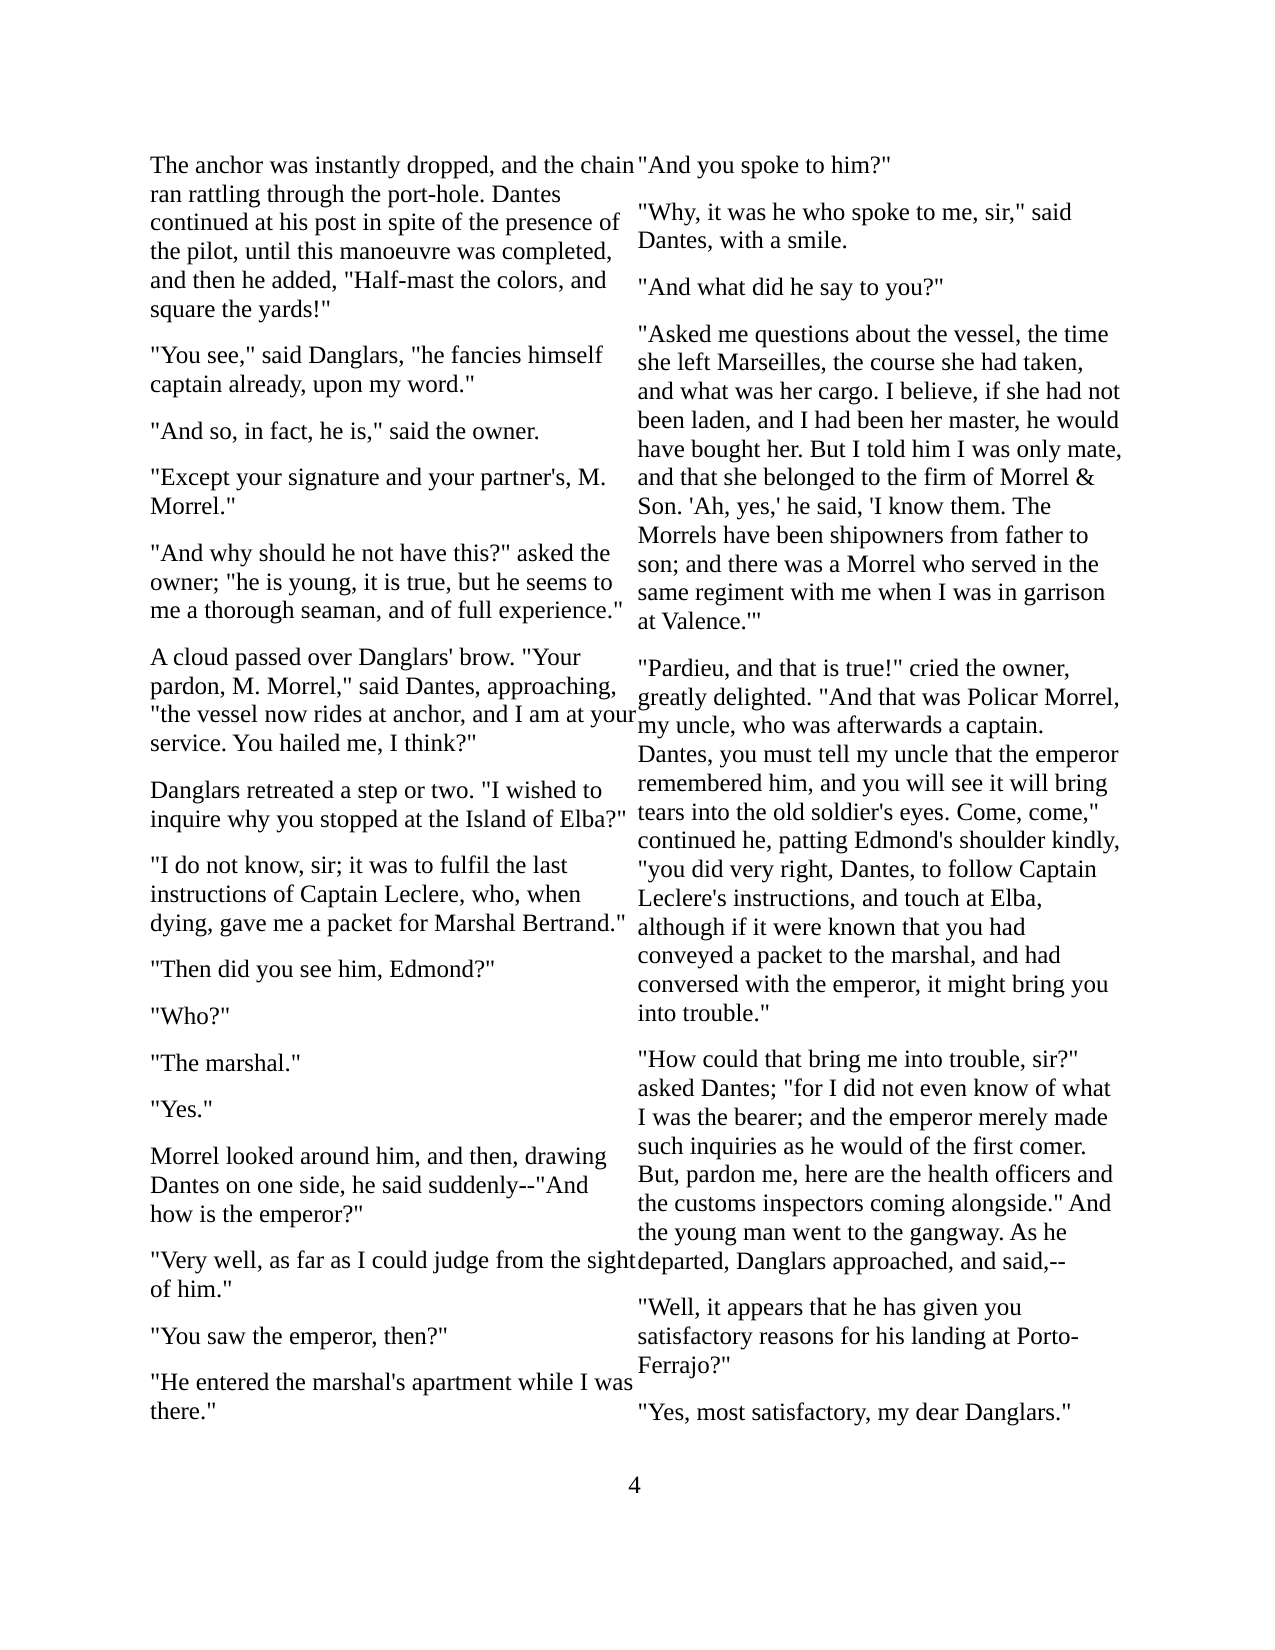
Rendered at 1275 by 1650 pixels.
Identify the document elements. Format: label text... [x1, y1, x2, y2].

text The anchor was instantly dropped, and the chain ran rattling through the port-hole. Dantes continued at his post in spite of the presence of the pilot, until this manoeuvre was completed, and then he added, "Half-mast the colors, and square the yards!" [150, 150, 637, 322]
text "And why should he not have this?" asked the owner; "he is young, it is true, but he seems to me a thorough seaman, and of full experience." [150, 538, 637, 624]
text "Yes, most satisfactory, my dear Danglars." [637, 1397, 1125, 1425]
text "Yes." [150, 1094, 637, 1123]
text "How could that bring me into trouble, sir?" asked Dantes; "for I did not even know of what I was the bearer; and the emperor merely made such inquiries as he would of the first comer. But, pardon me, here are the health officers and the customs inspectors coming alongside." And the young man went to the gangway. As he departed, Danglars approached, and said,-- [637, 1044, 1125, 1274]
text "Who?" [150, 1001, 637, 1030]
text Morrel looked around him, and then, drawing Dantes on one side, he said suddenly--"And how is the emperor?" [150, 1141, 637, 1227]
text "I do not know, sir; it was to fulfil the last instructions of Captain Leclere, who, when dying, gave me a packet for Marshal Bertrand." [150, 850, 637, 937]
text "Asked me questions about the vessel, the time she left Marseilles, the course she had taken, and what was her cargo. I believe, if she had not been laden, and I had been her master, he would have bought her. But I told him I was only mate, and that she belonged to the firm of Morrel & Son. 'Ah, yes,' he said, 'I know them. The Morrels have been shipowners from father to son; and there was a Morrel who served in the same regiment with me when I was in garrison at Valence.'" [637, 319, 1125, 635]
text "And you spoke to him?" [637, 150, 1125, 179]
text "You saw the emperor, then?" [150, 1321, 637, 1349]
text "Why, it was he who spoke to me, sir," said Dantes, with a smile. [637, 197, 1125, 254]
text "And so, in fact, he is," said the owner. [150, 416, 637, 444]
text "Very well, as far as I could judge from the sight of him." [150, 1245, 637, 1303]
text A cloud passed over Danglars' brow. "Your pardon, M. Morrel," said Dantes, approaching, "the vessel now rides at anchor, and I am at your service. You hailed me, I think?" [150, 642, 637, 757]
text "You see," said Danglars, "he fancies himself captain already, upon my word." [150, 340, 637, 398]
text Danglars retreated a step or two. "I wished to inquire why you stopped at the Island of Elba?" [150, 775, 637, 832]
text "Well, it appears that he has given you satisfactory reasons for his landing at Porto-Ferrajo?" [637, 1292, 1125, 1379]
text "And what did he say to you?" [637, 272, 1125, 301]
text "Except your signature and your partner's, M. Morrel." [150, 462, 637, 520]
text "The marshal." [150, 1048, 637, 1077]
text "Pardieu, and that is true!" cried the owner, greatly delighted. "And that was Policar Morrel, my uncle, who was afterwards a captain. Dantes, you must tell my uncle that the emperor remembered him, and you will see it will bring tears into the old soldier's eyes. Come, come," continued he, patting Edmond's shoulder kindly, "you did very right, Dantes, to follow Captain Leclere's instructions, and touch at Elba, although if it were known that you had conveyed a packet to the marshal, and had conversed with the emperor, it might bring you into trouble." [637, 653, 1125, 1027]
text "Then did you see him, Edmond?" [150, 954, 637, 983]
text "He entered the marshal's apartment while I was there." [150, 1367, 637, 1425]
